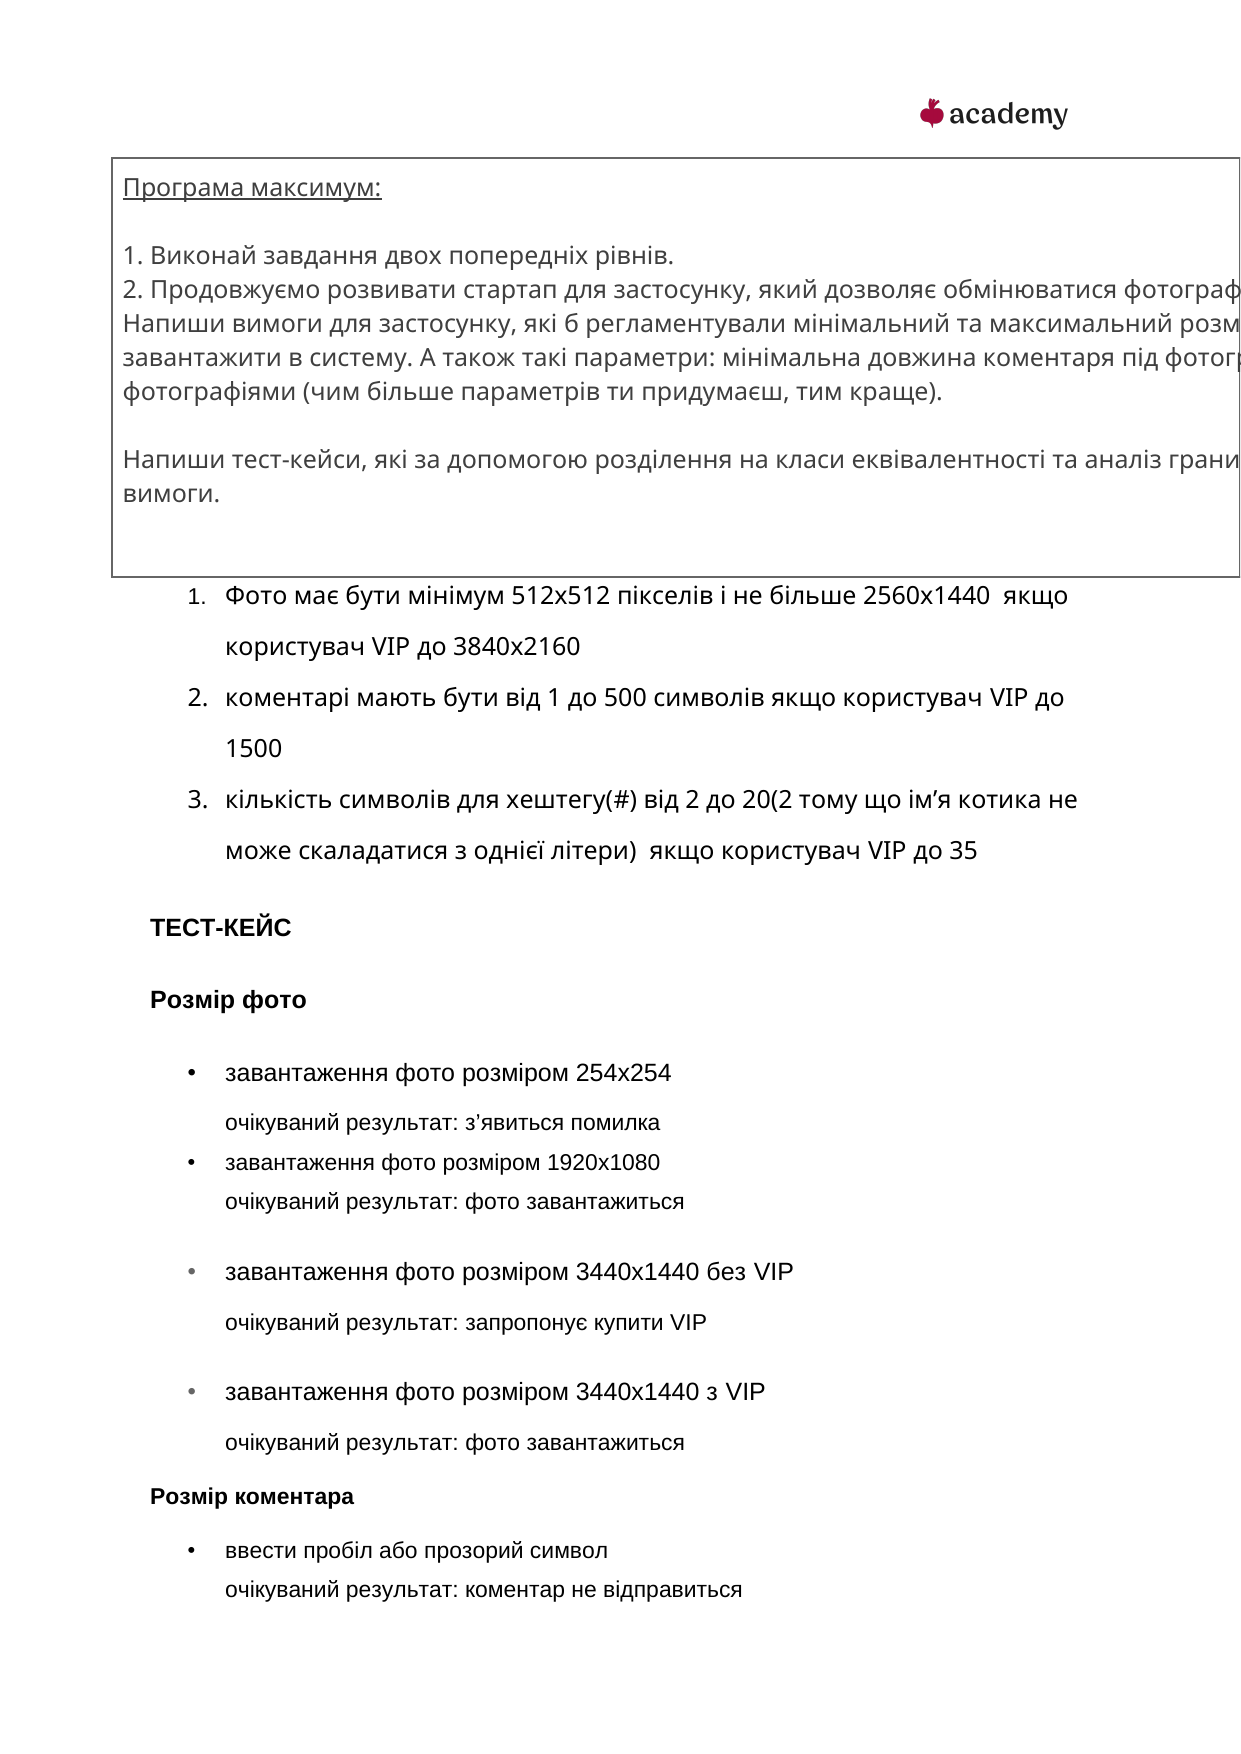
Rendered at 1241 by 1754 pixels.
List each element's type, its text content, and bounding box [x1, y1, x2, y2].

subtitle завантаження фото розміром 3440х1440 без VIP [187, 1257, 1090, 1286]
text очікуваний результат: запропонує купити VIP [150, 1308, 1090, 1335]
text очікуваний результат: фото завантажиться [150, 1429, 1090, 1455]
list очікуваний результат: з’явиться помилка [187, 1109, 1090, 1136]
subtitle ТЕСТ-КЕЙС [150, 913, 1090, 942]
subtitle Розмір фото [150, 986, 1090, 1014]
text Розмір коментара [150, 1483, 1090, 1509]
list ввести пробіл або прозорий символ очікуваний результат: коментар не відправиться [187, 1537, 1090, 1603]
subtitle завантаження фото розміром 3440х1440 з VIP [187, 1377, 1090, 1406]
list завантаження фото розміром 1920х1080 очікуваний результат: фото завантажиться [187, 1149, 1090, 1215]
picture [897, 75, 1091, 154]
subtitle завантаження фото розміром 254х254 [187, 1058, 1090, 1087]
list Фото має бути мінімум 512х512 пікселів і не більше 2560х1440 якщо користувач VIP до 3840x2160 [187, 578, 1090, 663]
list кількість символів для хештегу(#) від 2 до 20(2 тому що ім’я котика не може скаладатися з однієї літери) якщо користувач VIP до 35 [187, 782, 1090, 867]
table_cell Програма максимум: 1. Виконай завдання двох попередніх рівнів. 2. Продовжуємо розвивати стартап для застосунку, який дозволяє обмінюватися фотографіями котиків. Напиши вимоги для застосунку, які б регламентували мінімальний та максимальний розмір фотографії, що користувачі можуть завантажити в систему. А також такі параметри: мінімальна довжина коментаря під фотографіями, максимальна довжина коментаря під фотографіями (чим більше параметрів ти придумаєш, тим краще). Напиши тест-кейси, які за допомогою розділення на класи еквівалентності та аналіз граничних значень, дозволять перевірити ці вимоги. [113, 159, 1239, 576]
list коментарі мають бути від 1 до 500 символів якщо користувач VIP до 1500 [187, 680, 1090, 765]
